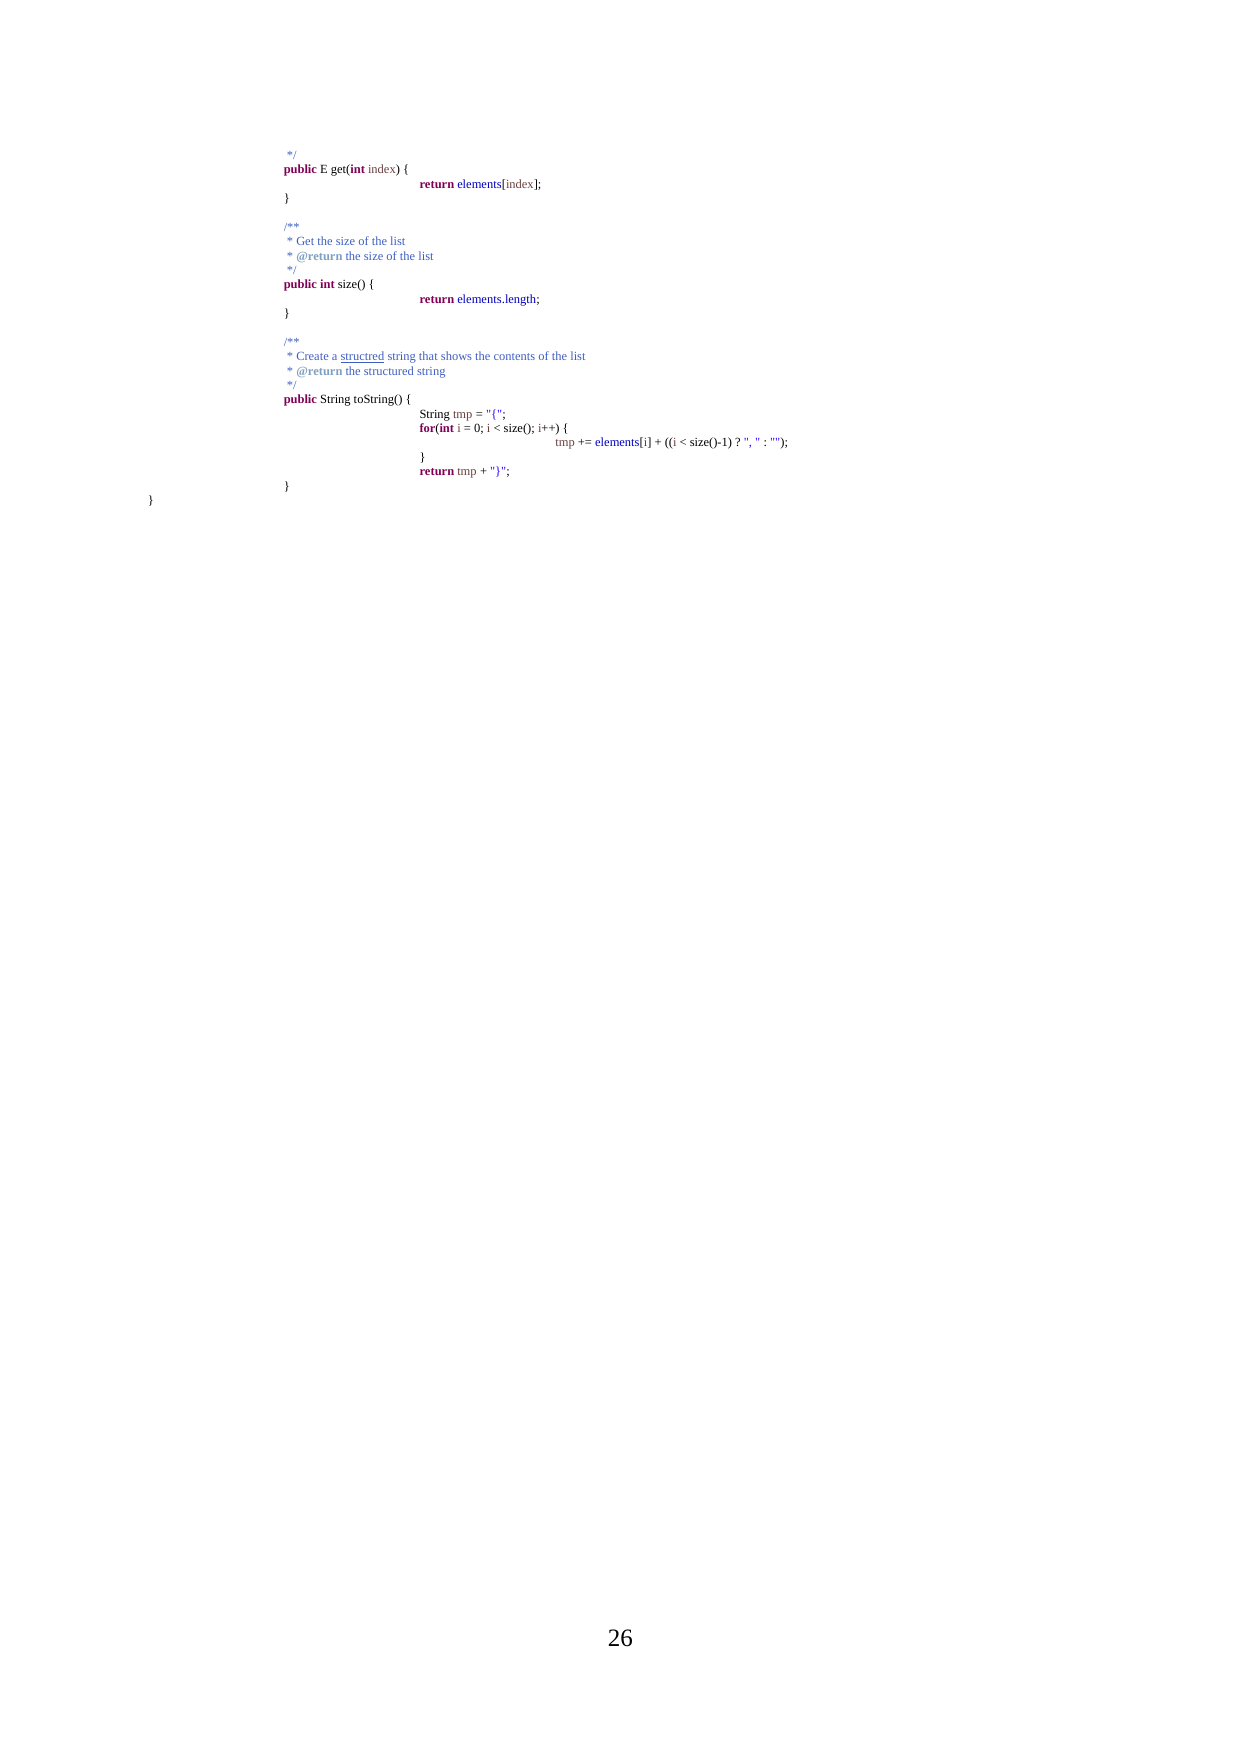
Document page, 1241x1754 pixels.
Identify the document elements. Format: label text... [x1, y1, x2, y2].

text String tmp = "{"; [148, 406, 1093, 421]
text return elements[index]; [148, 176, 1093, 191]
text */ [148, 378, 1093, 392]
text * @return the structured string [148, 363, 1093, 378]
text * Create a structred string that shows the contents of the list [148, 349, 1093, 363]
text for(int i = 0; i < size(); i++) { [148, 421, 1093, 435]
text } [148, 449, 1093, 464]
text public String toString() { [148, 392, 1093, 406]
text /** [148, 219, 1093, 234]
text public E get(int index) { [148, 162, 1093, 176]
text */ [148, 148, 1093, 162]
text * Get the size of the list [148, 234, 1093, 248]
text tmp += elements[i] + ((i < size()-1) ? ", " : ""); [148, 435, 1093, 449]
text return elements.length; [148, 291, 1093, 306]
text /** [148, 334, 1093, 349]
text return tmp + "}"; [148, 464, 1093, 478]
text } [148, 306, 1093, 320]
text * @return the size of the list [148, 248, 1093, 263]
text } [148, 191, 1093, 205]
text public int size() { [148, 277, 1093, 291]
text } [148, 478, 1093, 493]
text */ [148, 263, 1093, 277]
text } [148, 493, 1093, 507]
